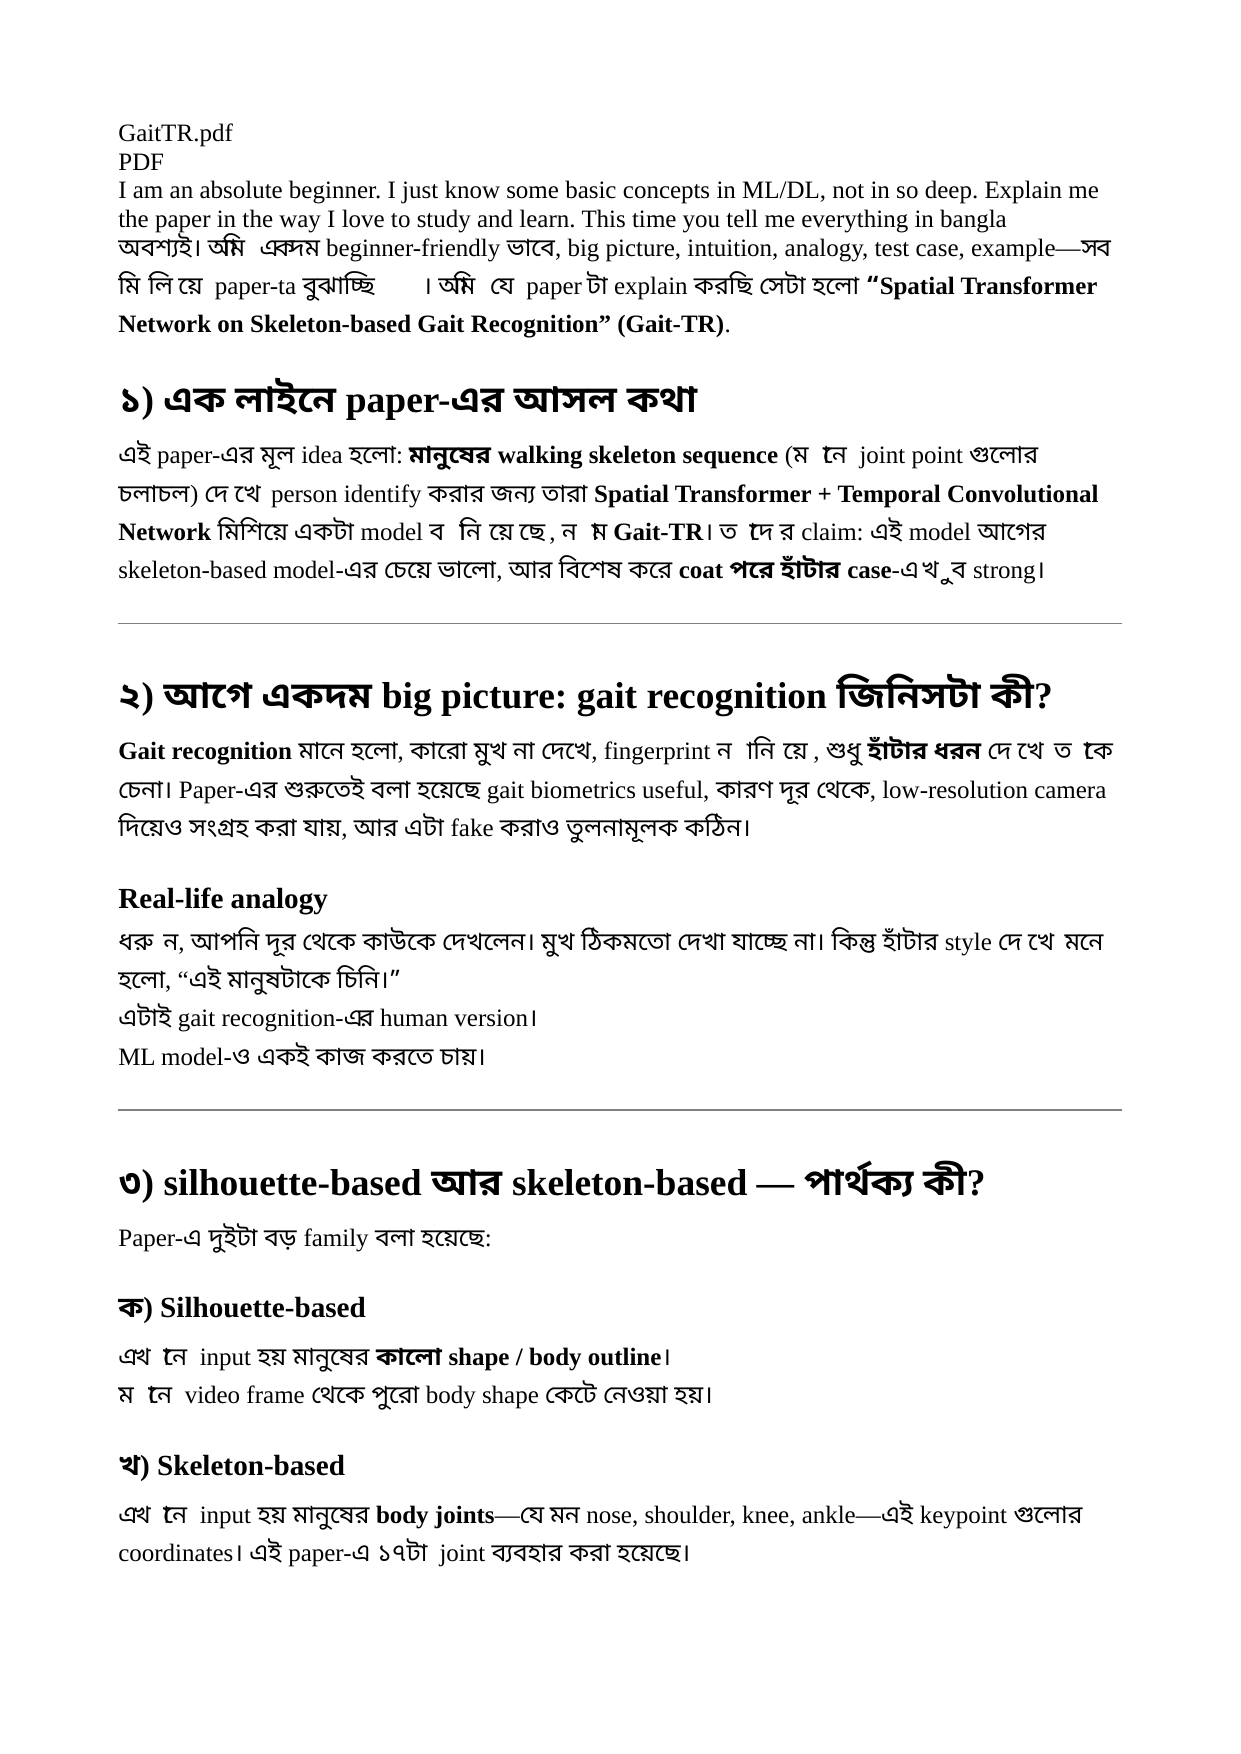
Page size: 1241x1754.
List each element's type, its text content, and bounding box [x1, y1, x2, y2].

subtitle ২) আগে একদম big picture: gait recognition জিনিসটা কী? [118, 674, 1122, 724]
text ধরুন, আপনি দূর থেকে কাউকে দেখলেন। মুখ ঠিকমতো দেখা যাচ্ছে না। কিন্তু হাঁটার style দেখে মনে হলো, “এই মানুষটাকে চিনি।” এটাই gait recognition-এর human version। ML model-ও একই কাজ করতে চায়। [118, 927, 1122, 1075]
subtitle ১) এক লাইনে paper-এর আসল কথা [118, 378, 1122, 428]
text অবশ্যই। আমি একদম beginner-friendly ভাবে, big picture, intuition, analogy, test case, example—সব মিলিয়ে paper-ta বুঝাচ্ছি। আমি যে paperটা explain করছি সেটা হলো “Spatial Transformer Network on Skeleton-based Gait Recognition” (Gait-TR). [118, 233, 1122, 338]
subtitle ক) Silhouette-based [118, 1290, 1122, 1329]
text Paper-এ দুইটা বড় family বলা হয়েছে: [118, 1223, 1122, 1256]
text I am an absolute beginner. I just know some basic concepts in ML/DL, not in so deep. Explain me the paper in the way I love to study and learn. This time you tell me everything in bangla [118, 176, 1122, 233]
subtitle খ) Skeleton-based [118, 1448, 1122, 1487]
text Gait recognition মানে হলো, কারো মুখ না দেখে, fingerprint না নিয়ে, শুধু হাঁটার ধরন দেখে তাকে চেনা। Paper-এর শুরুতেই বলা হয়েছে gait biometrics useful, কারণ দূর থেকে, low-resolution camera দিয়েও সংগ্রহ করা যায়, আর এটা fake করাও তুলনামূলক কঠিন। [118, 736, 1122, 847]
subtitle ৩) silhouette-based আর skeleton-based — পার্থক্য কী? [118, 1160, 1122, 1210]
text এই paper-এর মূল idea হলো: মানুষের walking skeleton sequence (মানে joint point গুলোর চলাচল) দেখে person identify করার জন্য তারা Spatial Transformer + Temporal Convolutional Network মিশিয়ে একটা model বানিয়েছে, নাম Gait-TR। তাদের claim: এই model আগের skeleton-based model-এর চেয়ে ভালো, আর বিশেষ করে coat পরে হাঁটার case-এ খুব strong। [118, 440, 1122, 589]
text এখানে input হয় মানুষের body joints—যেমন nose, shoulder, knee, ankle—এই keypoint গুলোর coordinates। এই paper-এ ১৭টা joint ব্যবহার করা হয়েছে। [118, 1500, 1122, 1572]
text GaitTR.pdf [118, 118, 1122, 147]
subtitle Real-life analogy [118, 881, 1122, 914]
text এখানে input হয় মানুষের কালো shape / body outline। মানে video frame থেকে পুরো body shape কেটে নেওয়া হয়। [118, 1342, 1122, 1414]
text PDF [118, 147, 1122, 176]
